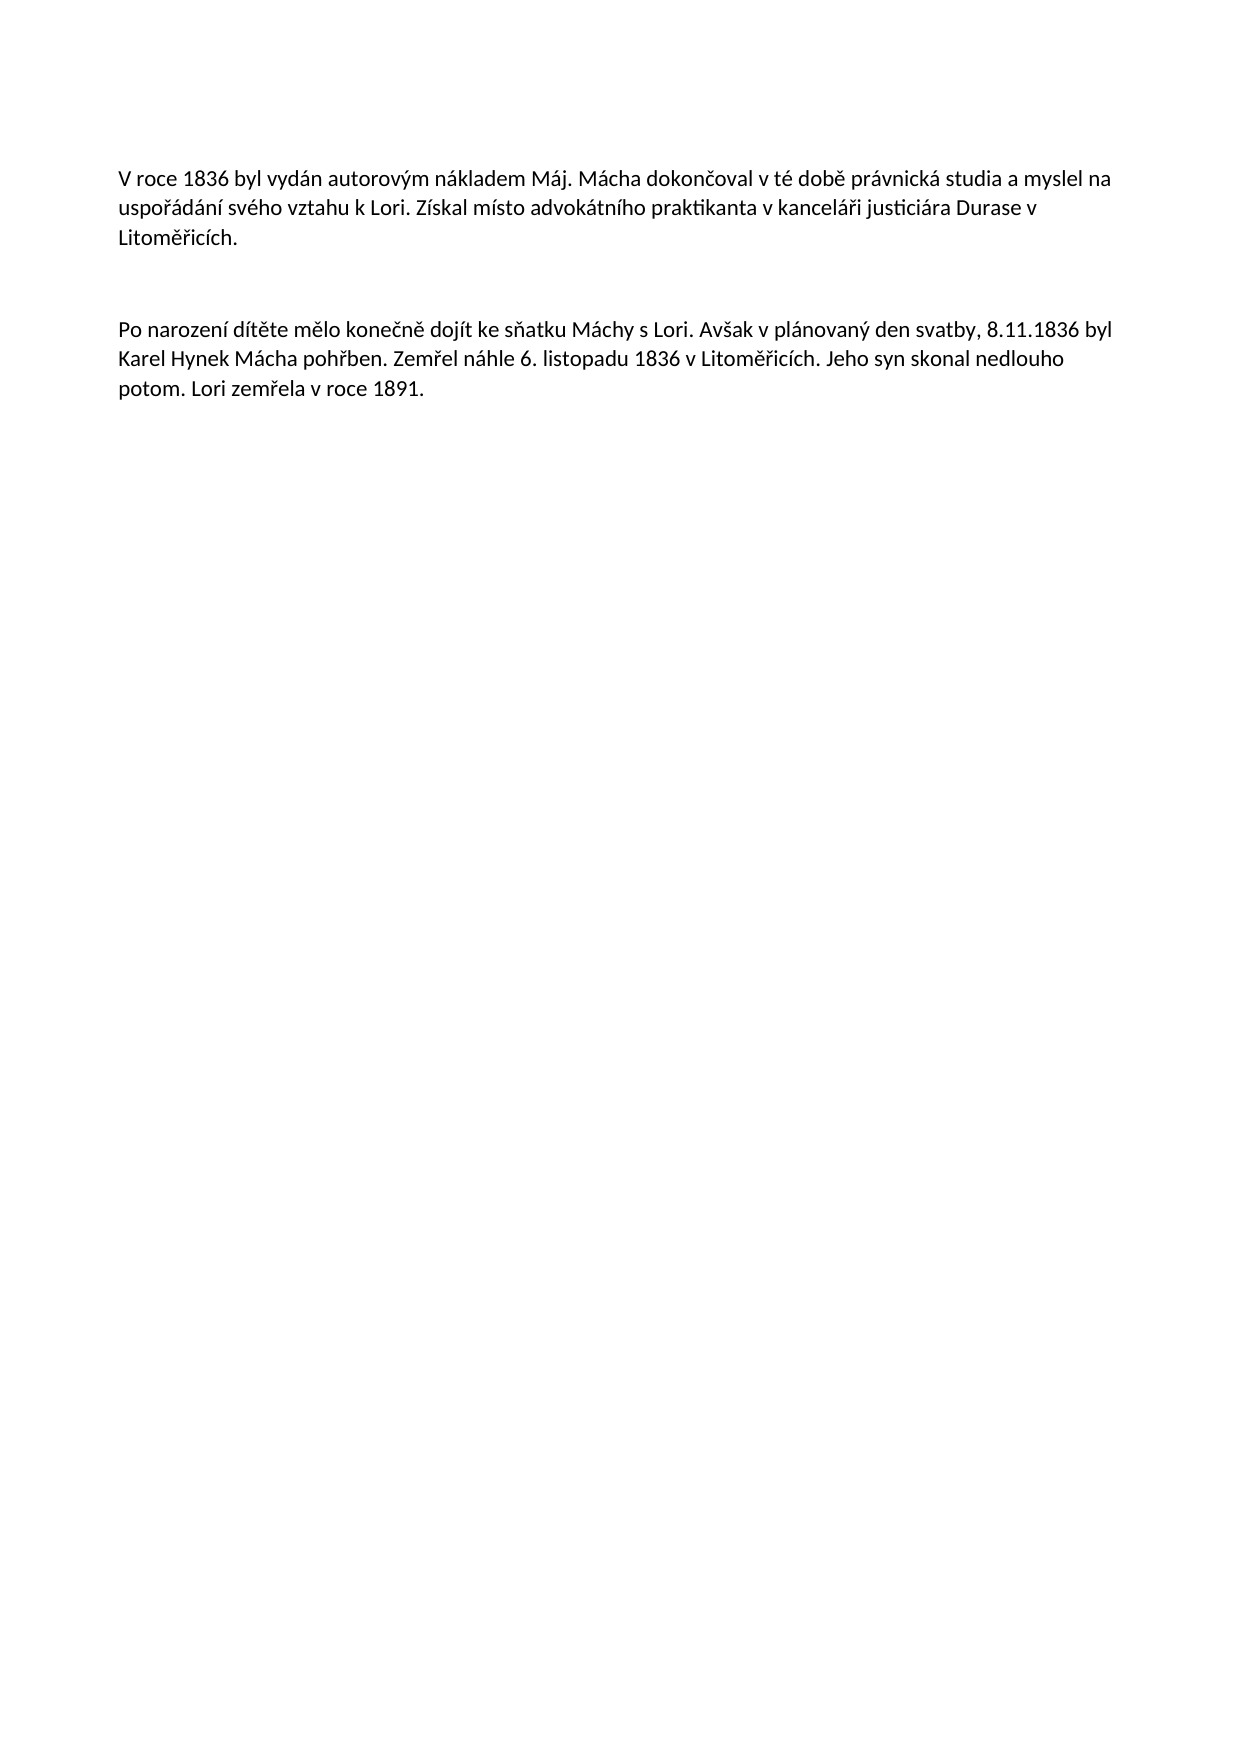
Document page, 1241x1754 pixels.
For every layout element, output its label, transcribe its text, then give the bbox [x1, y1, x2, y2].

text Po narození dítěte mělo konečně dojít ke sňatku Máchy s Lori. Avšak v plánovaný den svatby, 8.11.1836 byl Karel Hynek Mácha pohřben. Zemřel náhle 6. listopadu 1836 v Litoměřicích. Jeho syn skonal nedlouho potom. Lori zemřela v roce 1891. [118, 315, 1122, 431]
text V roce 1836 byl vydán autorovým nákladem Máj. Mácha dokončoval v té době právnická studia a myslel na uspořádání svého vztahu k Lori. Získal místo advokátního praktikanta v kanceláři justiciára Durase v Litoměřicích. [118, 164, 1122, 251]
